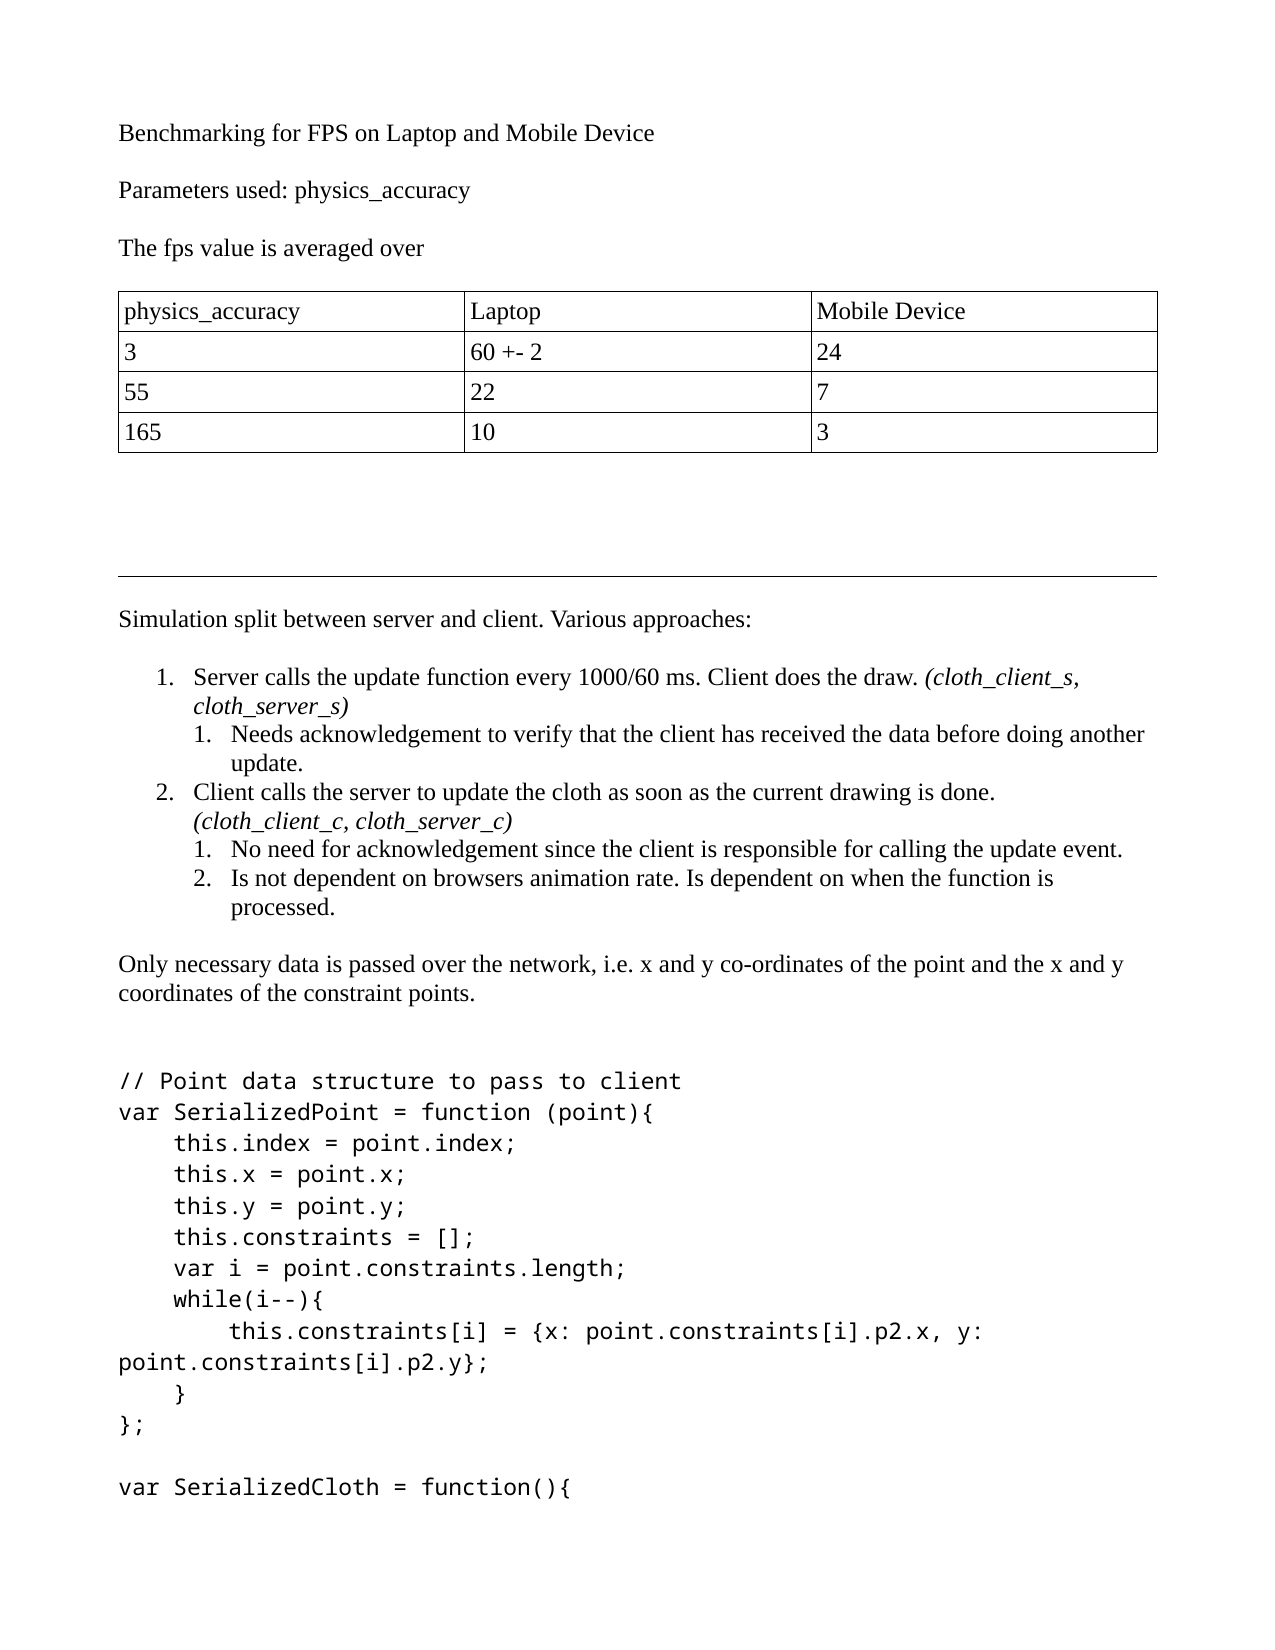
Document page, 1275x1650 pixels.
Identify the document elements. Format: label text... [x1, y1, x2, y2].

list Client calls the server to update the cloth as soon as the current drawing is done. (cloth_client_c, cloth_server_c) [156, 777, 1157, 834]
list Server calls the update function every 1000/60 ms. Client does the draw. (cloth_client_s, cloth_server_s) [156, 662, 1157, 719]
table_cell 10 [465, 413, 811, 452]
table_cell 165 [119, 413, 464, 452]
text Simulation split between server and client. Various approaches: [118, 604, 1157, 633]
table_cell 7 [812, 372, 1157, 412]
table_cell 55 [119, 372, 464, 412]
list No need for acknowledgement since the client is responsible for calling the update event. [193, 834, 1157, 863]
text } [118, 1377, 1157, 1408]
text var SerializedCloth = function(){ [118, 1471, 1157, 1502]
table_header Laptop [465, 292, 811, 331]
list Is not dependent on browsers animation rate. Is dependent on when the function is processed. [193, 863, 1157, 921]
text Parameters used: physics_accuracy [118, 176, 1157, 204]
table_cell 3 [119, 332, 464, 371]
list Needs acknowledgement to verify that the client has received the data before doing another update. [193, 719, 1157, 777]
text this.x = point.x; [118, 1158, 1157, 1189]
text this.index = point.index; [118, 1127, 1157, 1158]
text Only necessary data is passed over the network, i.e. x and y co-ordinates of the point and the x and y coordinates of the constraint points. [118, 949, 1157, 1007]
text }; [118, 1408, 1157, 1439]
text while(i--){ [118, 1283, 1157, 1314]
text this.constraints = []; [118, 1221, 1157, 1252]
text // Point data structure to pass to client [118, 1064, 1157, 1096]
text this.y = point.y; [118, 1189, 1157, 1221]
text var SerializedPoint = function (point){ [118, 1096, 1157, 1127]
table_cell 60 +- 2 [465, 332, 811, 371]
table_header physics_accuracy [119, 292, 464, 331]
table_cell 24 [812, 332, 1157, 371]
table_cell 22 [465, 372, 811, 412]
table_cell 3 [812, 413, 1157, 452]
text Benchmarking for FPS on Laptop and Mobile Device [118, 118, 1157, 147]
table_header Mobile Device [812, 292, 1157, 331]
text this.constraints[i] = {x: point.constraints[i].p2.x, y: point.constraints[i].p2.y}; [118, 1314, 1157, 1377]
text var i = point.constraints.length; [118, 1252, 1157, 1283]
text The fps value is averaged over [118, 233, 1157, 262]
